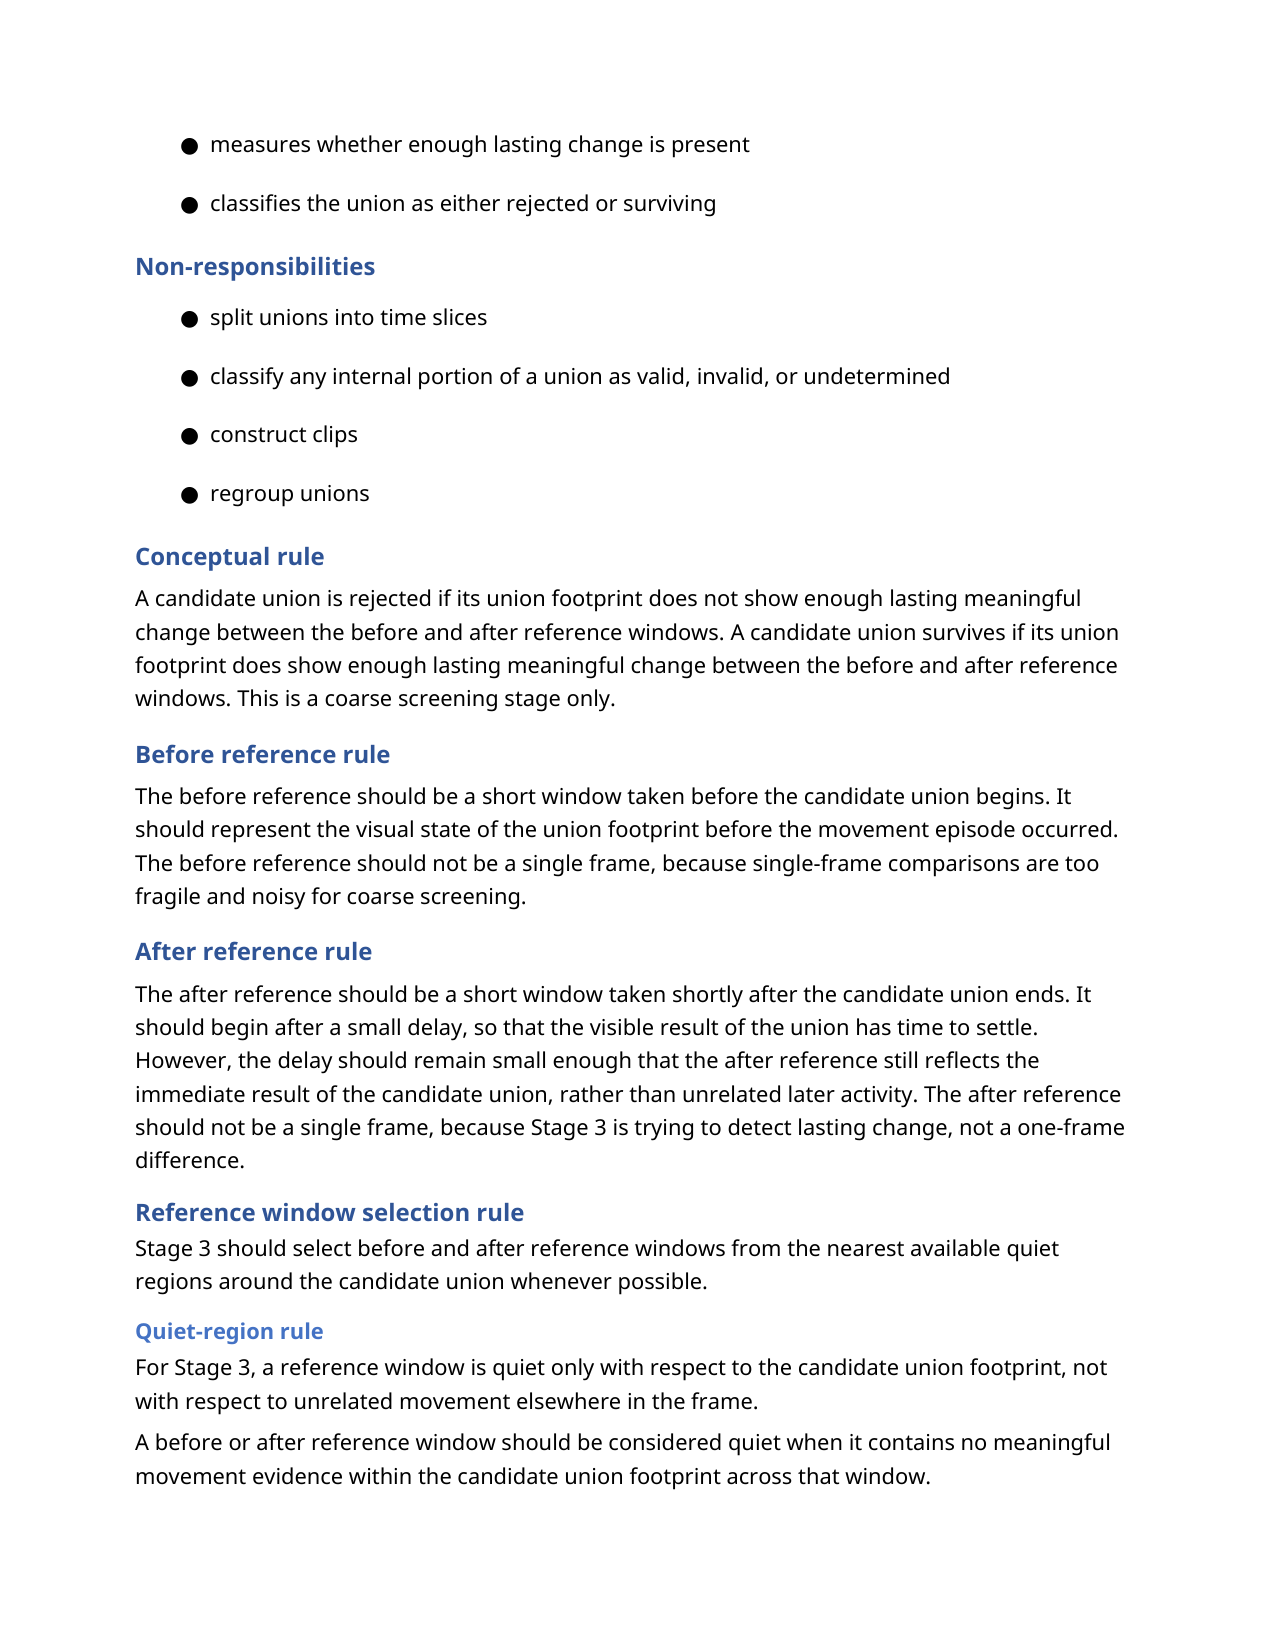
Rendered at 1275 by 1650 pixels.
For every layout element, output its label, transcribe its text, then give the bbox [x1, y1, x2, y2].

subtitle Conceptual rule [135, 540, 1140, 572]
list measures whether enough lasting change is present [180, 120, 1140, 165]
text The before reference should be a short window taken before the candidate union begins. It should represent the visual state of the union footprint before the movement episode occurred. The before reference should not be a single frame, because single-frame comparisons are too fragile and noisy for coarse screening. [135, 781, 1140, 911]
text Stage 3 should select before and after reference windows from the nearest available quiet regions around the candidate union whenever possible. [135, 1233, 1140, 1296]
list classifies the union as either rejected or surviving [180, 178, 1140, 223]
list classify any internal portion of a union as valid, invalid, or undetermined [180, 352, 1140, 397]
list regroup unions [180, 469, 1140, 514]
list split unions into time slices [180, 293, 1140, 338]
subtitle After reference rule [135, 935, 1140, 968]
text A candidate union is rejected if its union footprint does not show enough lasting meaningful change between the before and after reference windows. A candidate union survives if its union footprint does show enough lasting meaningful change between the before and after reference windows. This is a coarse screening stage only. [135, 583, 1140, 713]
list construct clips [180, 410, 1140, 455]
subtitle Quiet-region rule [135, 1316, 1140, 1346]
subtitle Before reference rule [135, 737, 1140, 770]
text A before or after reference window should be considered quiet when it contains no meaningful movement evidence within the candidate union footprint across that window. [135, 1427, 1140, 1491]
text The after reference should be a short window taken shortly after the candidate union ends. It should begin after a small delay, so that the visible result of the union has time to settle. However, the delay should remain small enough that the after reference still reflects the immediate result of the candidate union, rather than unrelated later activity. The after reference should not be a single frame, because Stage 3 is trying to detect lasting change, not a one-frame difference. [135, 979, 1140, 1175]
subtitle Reference window selection rule [135, 1195, 1140, 1228]
text For Stage 3, a reference window is quiet only with respect to the candidate union footprint, not with respect to unrelated movement elsewhere in the frame. [135, 1352, 1140, 1416]
subtitle Non-responsibilities [135, 249, 1140, 282]
